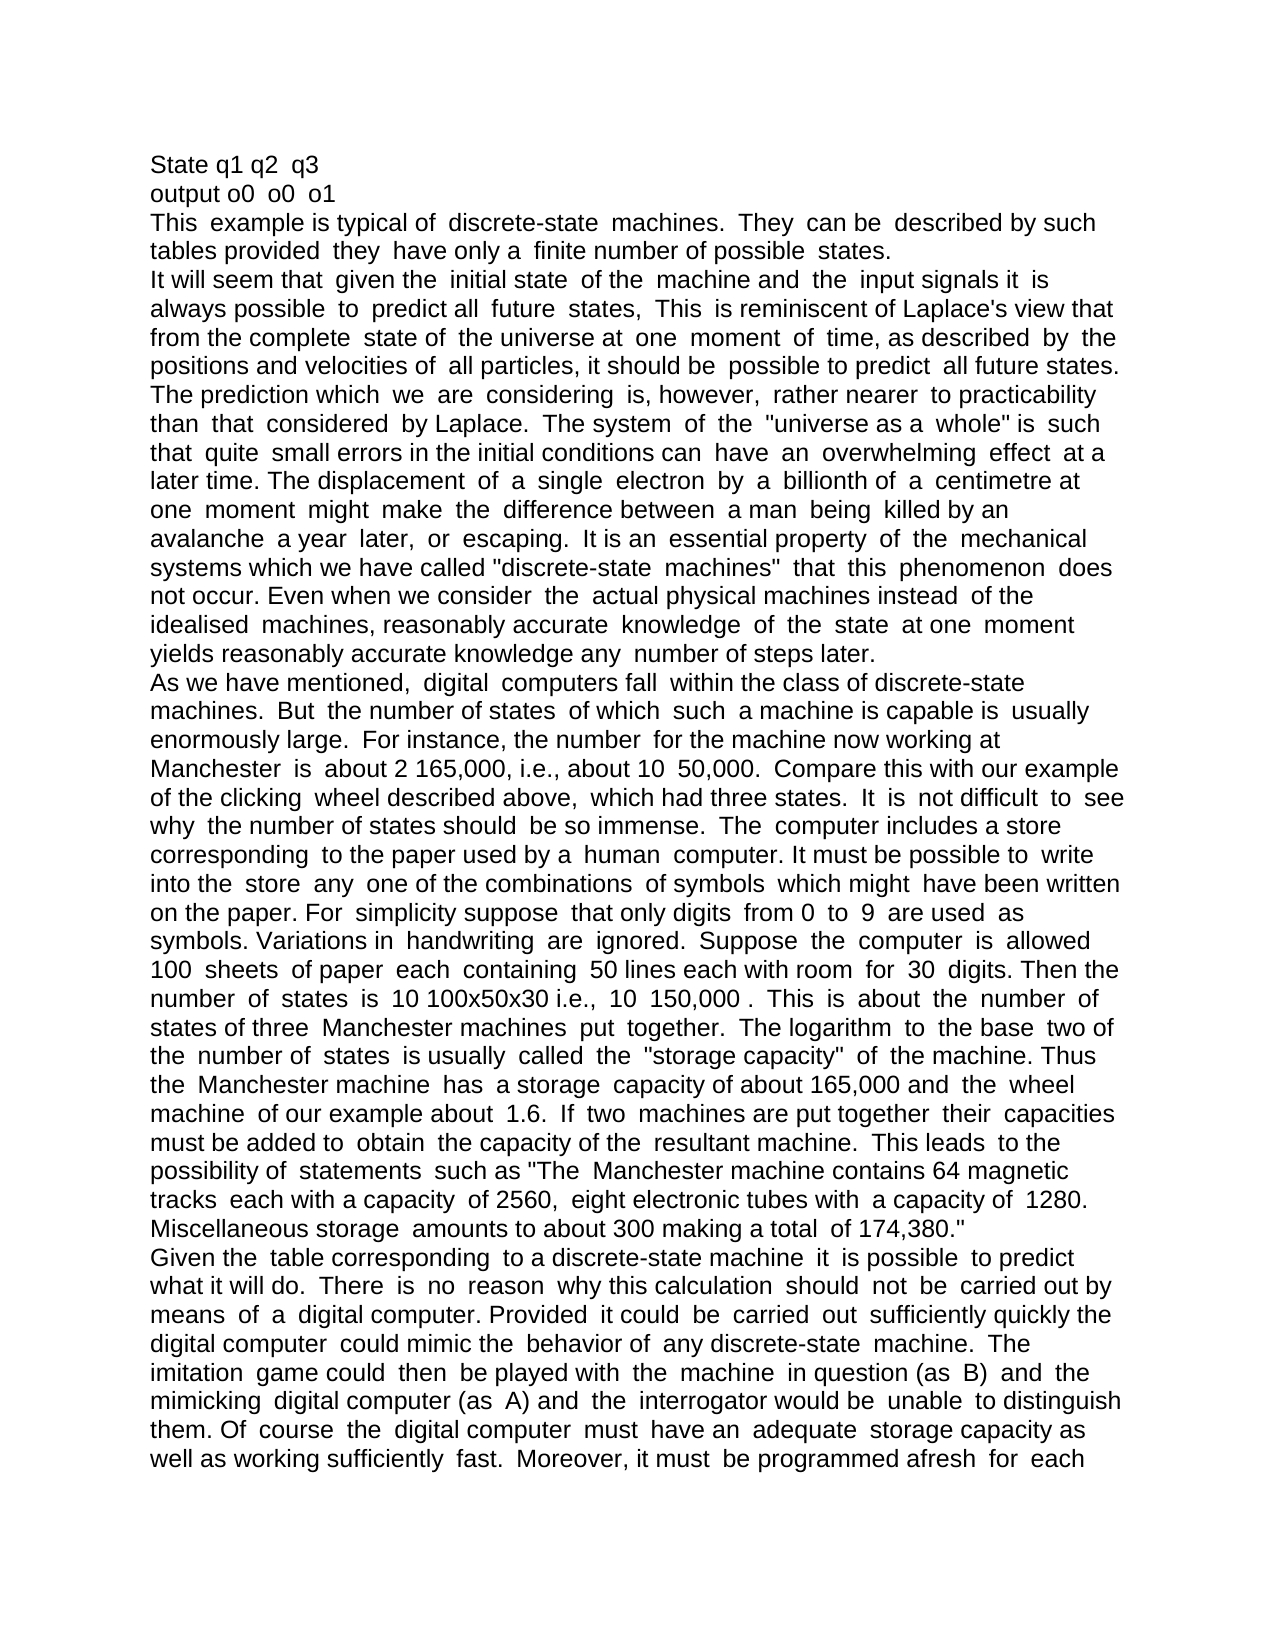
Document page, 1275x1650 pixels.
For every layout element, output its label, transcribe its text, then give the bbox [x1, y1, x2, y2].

text This example is typical of discrete-state machines. They can be described by such tables provided they have only a finite number of possible states. [150, 207, 1125, 265]
text Given the table corresponding to a discrete-state machine it is possible to predict what it will do. There is no reason why this calculation should not be carried out by means of a digital computer. Provided it could be carried out sufficiently quickly the digital computer could mimic the behavior of any discrete-state machine. The imitation game could then be played with the machine in question (as B) and the mimicking digital computer (as A) and the interrogator would be unable to distinguish them. Of course the digital computer must have an adequate storage capacity as well as working sufficiently fast. Moreover, it must be programmed afresh for each [150, 1242, 1125, 1472]
text output o0 o0 o1 [150, 179, 1125, 207]
text It will seem that given the initial state of the machine and the input signals it is always possible to predict all future states, This is reminiscent of Laplace's view that from the complete state of the universe at one moment of time, as described by the positions and velocities of all particles, it should be possible to predict all future states. The prediction which we are considering is, however, rather nearer to practicability than that considered by Laplace. The system of the "universe as a whole" is such that quite small errors in the initial conditions can have an overwhelming effect at a later time. The displacement of a single electron by a billionth of a centimetre at one moment might make the difference between a man being killed by an avalanche a year later, or escaping. It is an essential property of the mechanical systems which we have called "discrete-state machines" that this phenomenon does not occur. Even when we consider the actual physical machines instead of the idealised machines, reasonably accurate knowledge of the state at one moment yields reasonably accurate knowledge any number of steps later. [150, 265, 1125, 667]
text As we have mentioned, digital computers fall within the class of discrete-state machines. But the number of states of which such a machine is capable is usually enormously large. For instance, the number for the machine now working at Manchester is about 2 165,000, i.e., about 10 50,000. Compare this with our example of the clicking wheel described above, which had three states. It is not difficult to see why the number of states should be so immense. The computer includes a store corresponding to the paper used by a human computer. It must be possible to write into the store any one of the combinations of symbols which might have been written on the paper. For simplicity suppose that only digits from 0 to 9 are used as symbols. Variations in handwriting are ignored. Suppose the computer is allowed 100 sheets of paper each containing 50 lines each with room for 30 digits. Then the number of states is 10 100x50x30 i.e., 10 150,000 . This is about the number of states of three Manchester machines put together. The logarithm to the base two of the number of states is usually called the "storage capacity" of the machine. Thus the Manchester machine has a storage capacity of about 165,000 and the wheel machine of our example about 1.6. If two machines are put together their capacities must be added to obtain the capacity of the resultant machine. This leads to the possibility of statements such as "The Manchester machine contains 64 magnetic tracks each with a capacity of 2560, eight electronic tubes with a capacity of 1280. Miscellaneous storage amounts to about 300 making a total of 174,380." [150, 667, 1125, 1242]
text State q1 q2 q3 [150, 150, 1125, 179]
